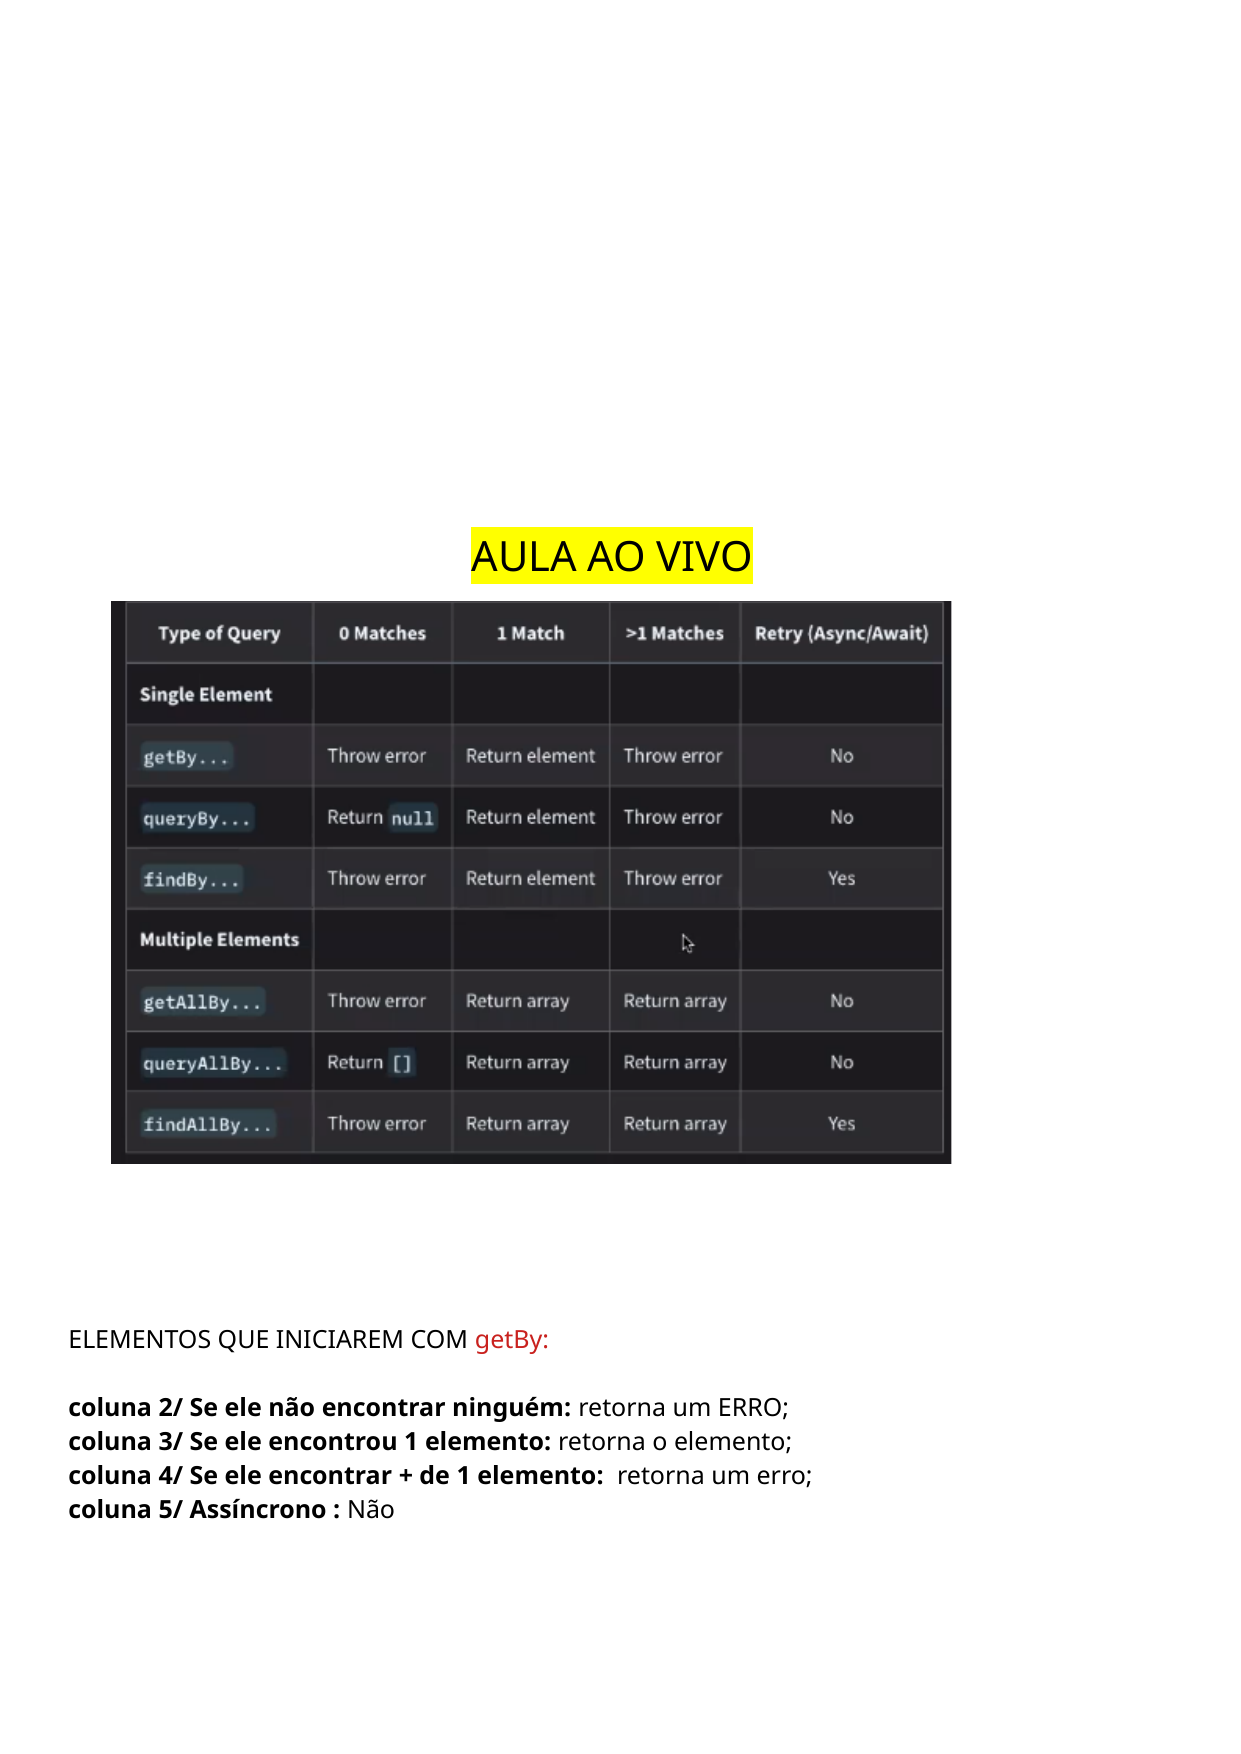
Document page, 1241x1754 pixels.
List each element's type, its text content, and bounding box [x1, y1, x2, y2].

text coluna 4/ Se ele encontrar + de 1 elemento: retorna um erro; [68, 1458, 1156, 1492]
picture [111, 601, 952, 1164]
text ELEMENTOS QUE INICIAREM COM getBy: [68, 1322, 1156, 1356]
text coluna 2/ Se ele não encontrar ninguém: retorna um ERRO; [68, 1390, 1156, 1424]
text AULA AO VIVO [68, 527, 1156, 584]
text coluna 5/ Assíncrono : Não [68, 1492, 1156, 1526]
text coluna 3/ Se ele encontrou 1 elemento: retorna o elemento; [68, 1424, 1156, 1458]
